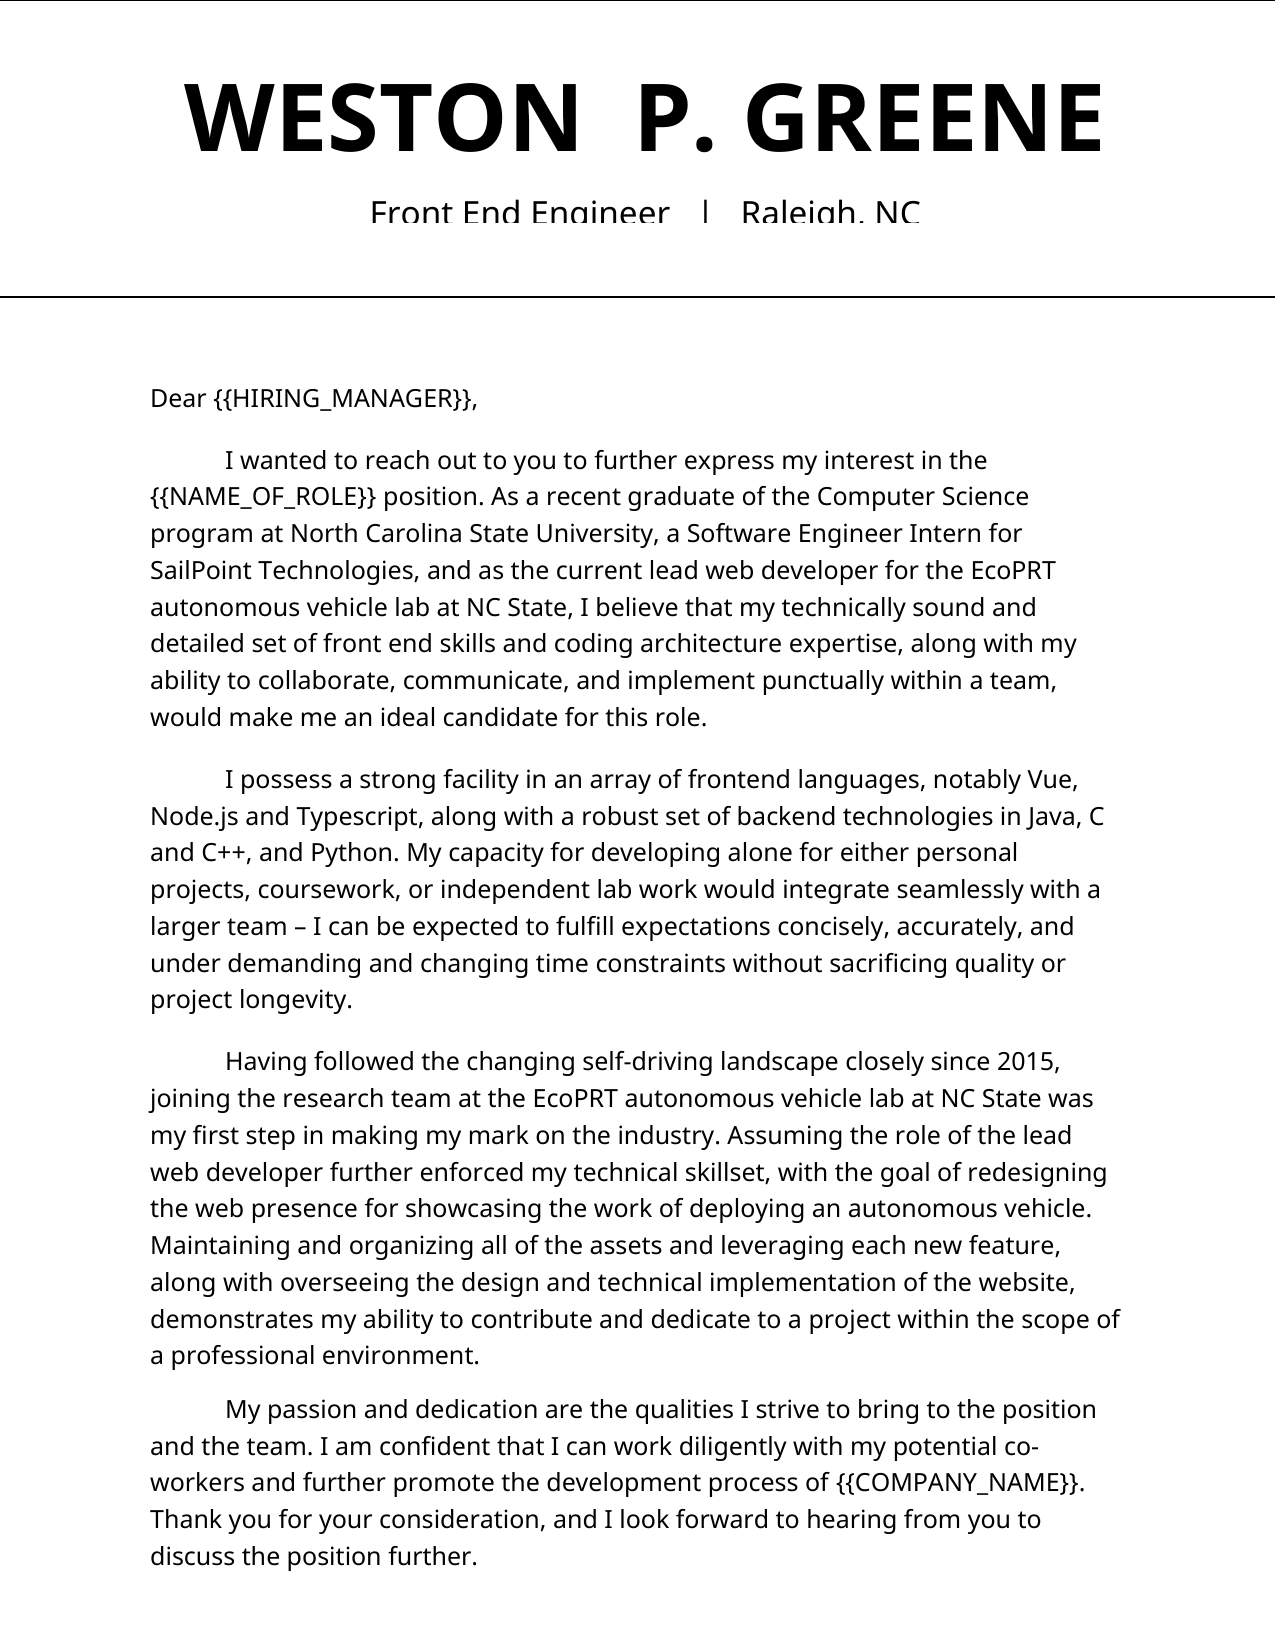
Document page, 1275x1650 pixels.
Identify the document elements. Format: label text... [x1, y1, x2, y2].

text Dear {{HIRING_MANAGER}}, [150, 381, 1125, 414]
text Having followed the changing self-driving landscape closely since 2015, joining the research team at the EcoPRT autonomous vehicle lab at NC State was my first step in making my mark on the industry. Assuming the role of the lead web developer further enforced my technical skillset, with the goal of redesigning the web presence for showcasing the work of deploying an autonomous vehicle. Maintaining and organizing all of the assets and leveraging each new feature, along with overseeing the design and technical implementation of the website, demonstrates my ability to contribute and dedicate to a project within the scope of a professional environment. [150, 1044, 1125, 1372]
text WESTON P. GREENE [165, 51, 1126, 179]
text I wanted to reach out to you to further express my interest in the {{NAME_OF_ROLE}} position. As a recent graduate of the Computer Science program at North Carolina State University, a Software Engineer Intern for SailPoint Technologies, and as the current lead web developer for the EcoPRT autonomous vehicle lab at NC State, I believe that my technically sound and detailed set of front end skills and coding architecture expertise, along with my ability to collaborate, communicate, and implement punctually within a team, would make me an ideal candidate for this role. [150, 442, 1125, 734]
text I possess a strong facility in an array of frontend languages, notably Vue, Node.js and Typescript, along with a robust set of backend technologies in Java, C and C++, and Python. My capacity for developing alone for either personal projects, coursework, or independent lab work would integrate seamlessly with a larger team – I can be expected to fulfill expectations concisely, accurately, and under demanding and changing time constraints without sacrificing quality or project longevity. [150, 761, 1125, 1016]
text Front End Engineer | Raleigh, NC [165, 189, 1126, 223]
text My passion and dedication are the qualities I strive to bring to the position and the team. I am confident that I can work diligently with my potential co-workers and further promote the development process of {{COMPANY_NAME}}. Thank you for your consideration, and I look forward to hearing from you to discuss the position further. [150, 1391, 1125, 1573]
